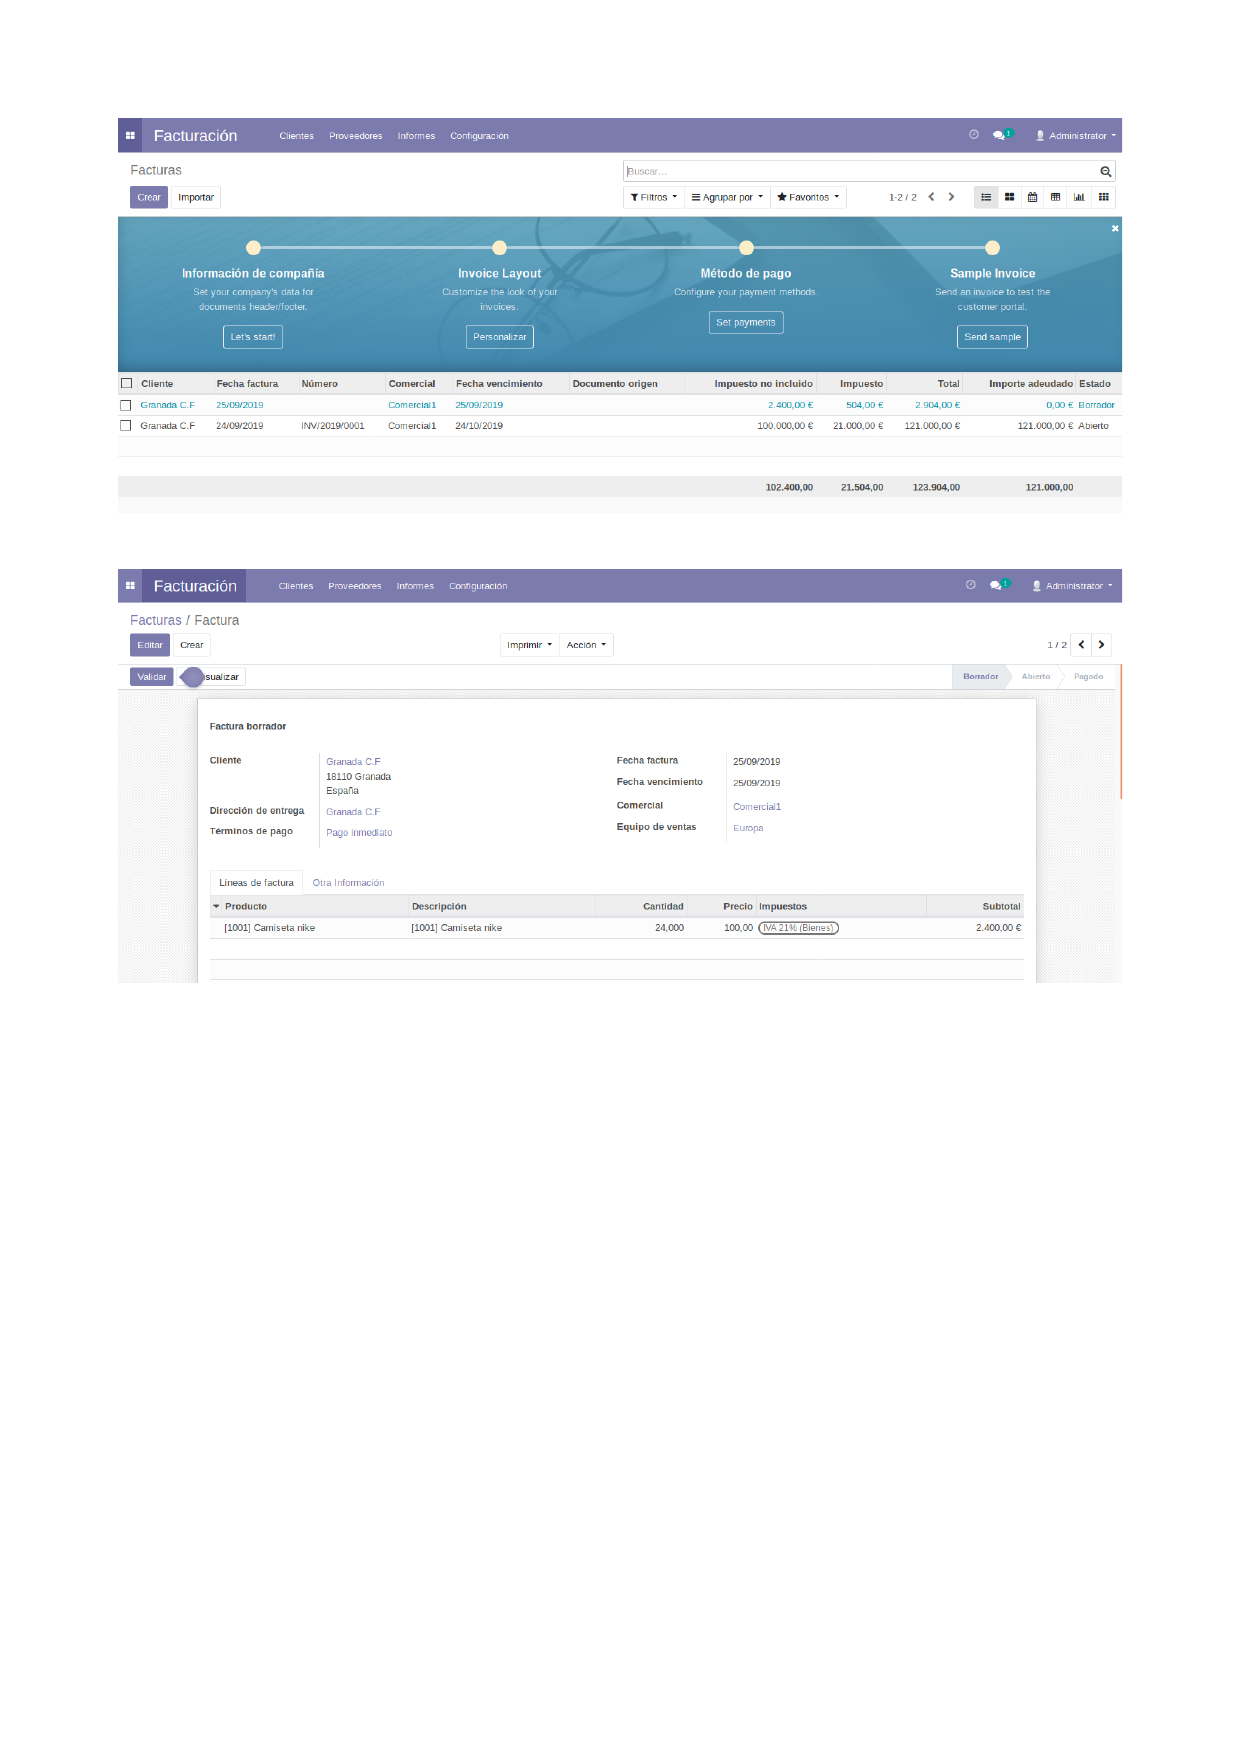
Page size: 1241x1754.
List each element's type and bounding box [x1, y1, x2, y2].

picture [118, 569, 1123, 983]
picture [118, 118, 1123, 513]
